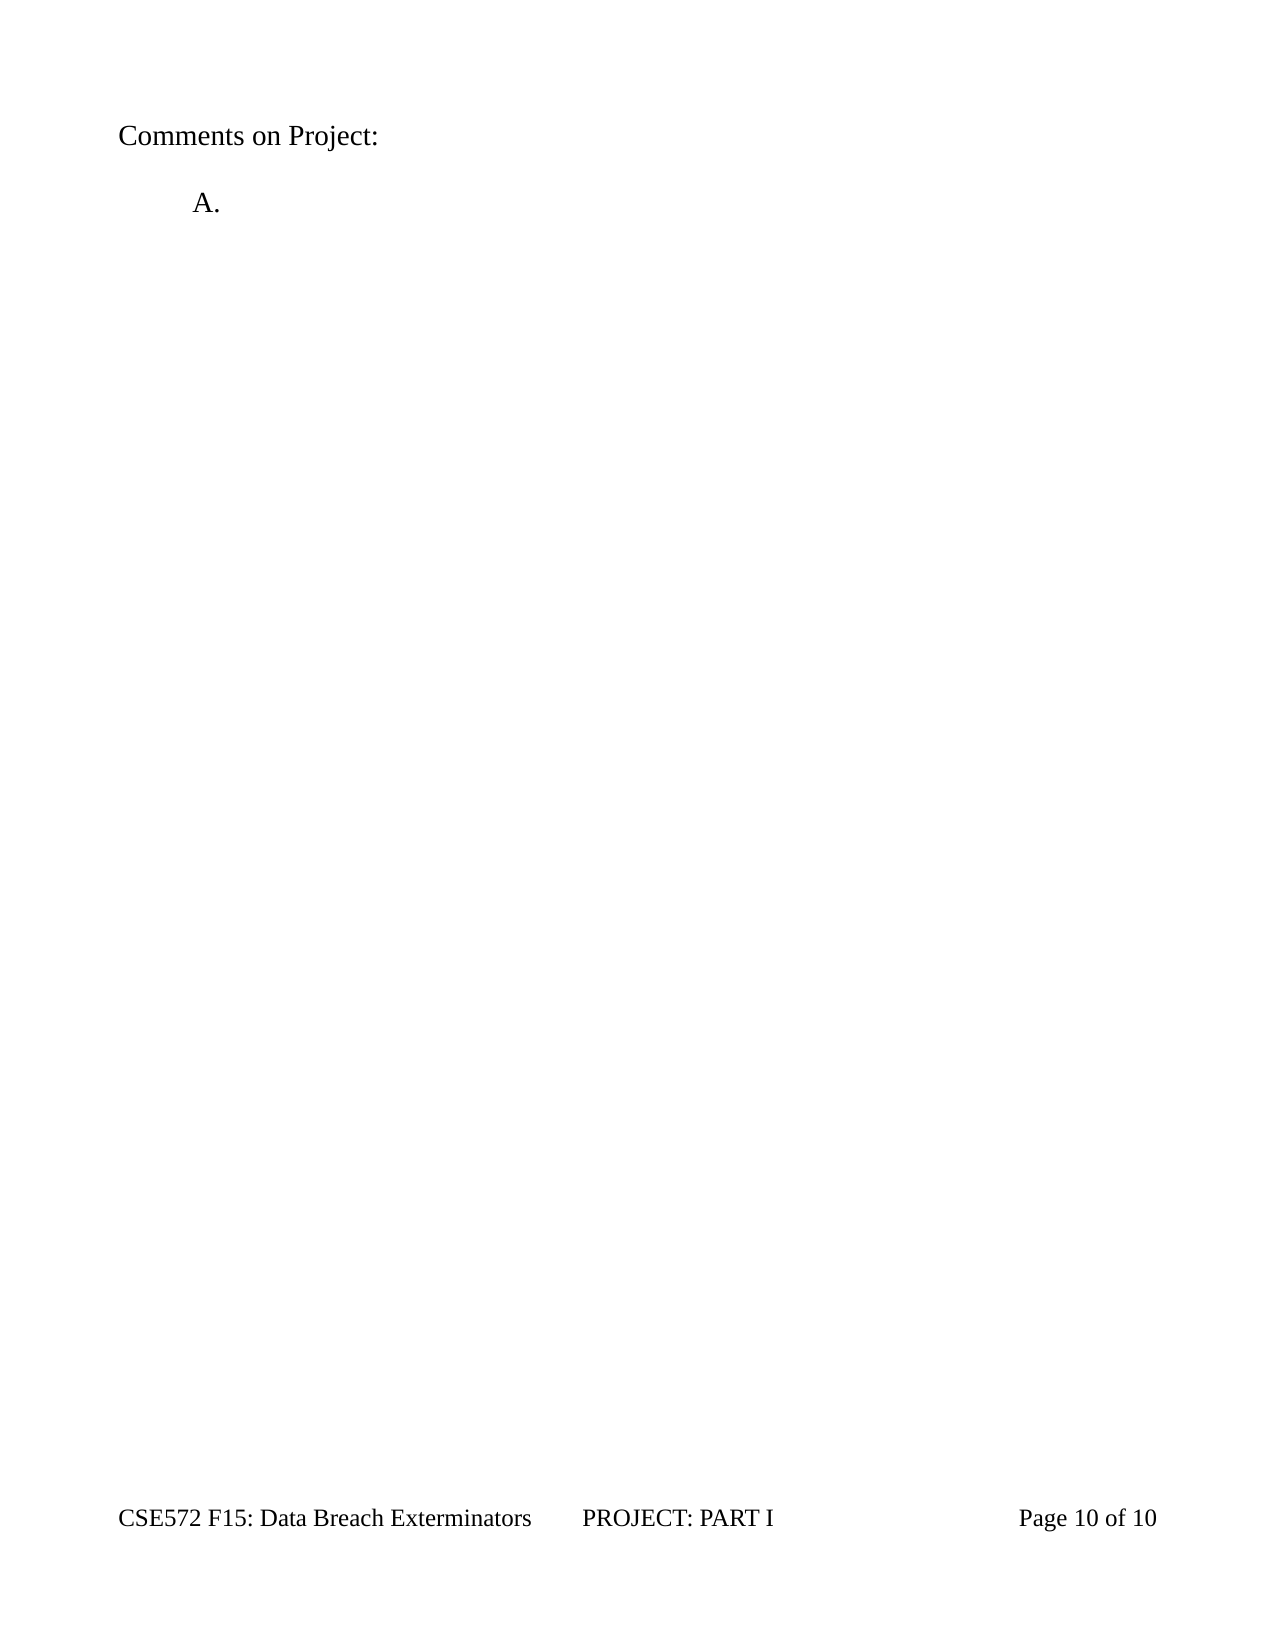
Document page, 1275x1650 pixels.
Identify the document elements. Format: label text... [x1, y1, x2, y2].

text A. [118, 185, 1157, 219]
text Comments on Project: [118, 118, 1157, 152]
